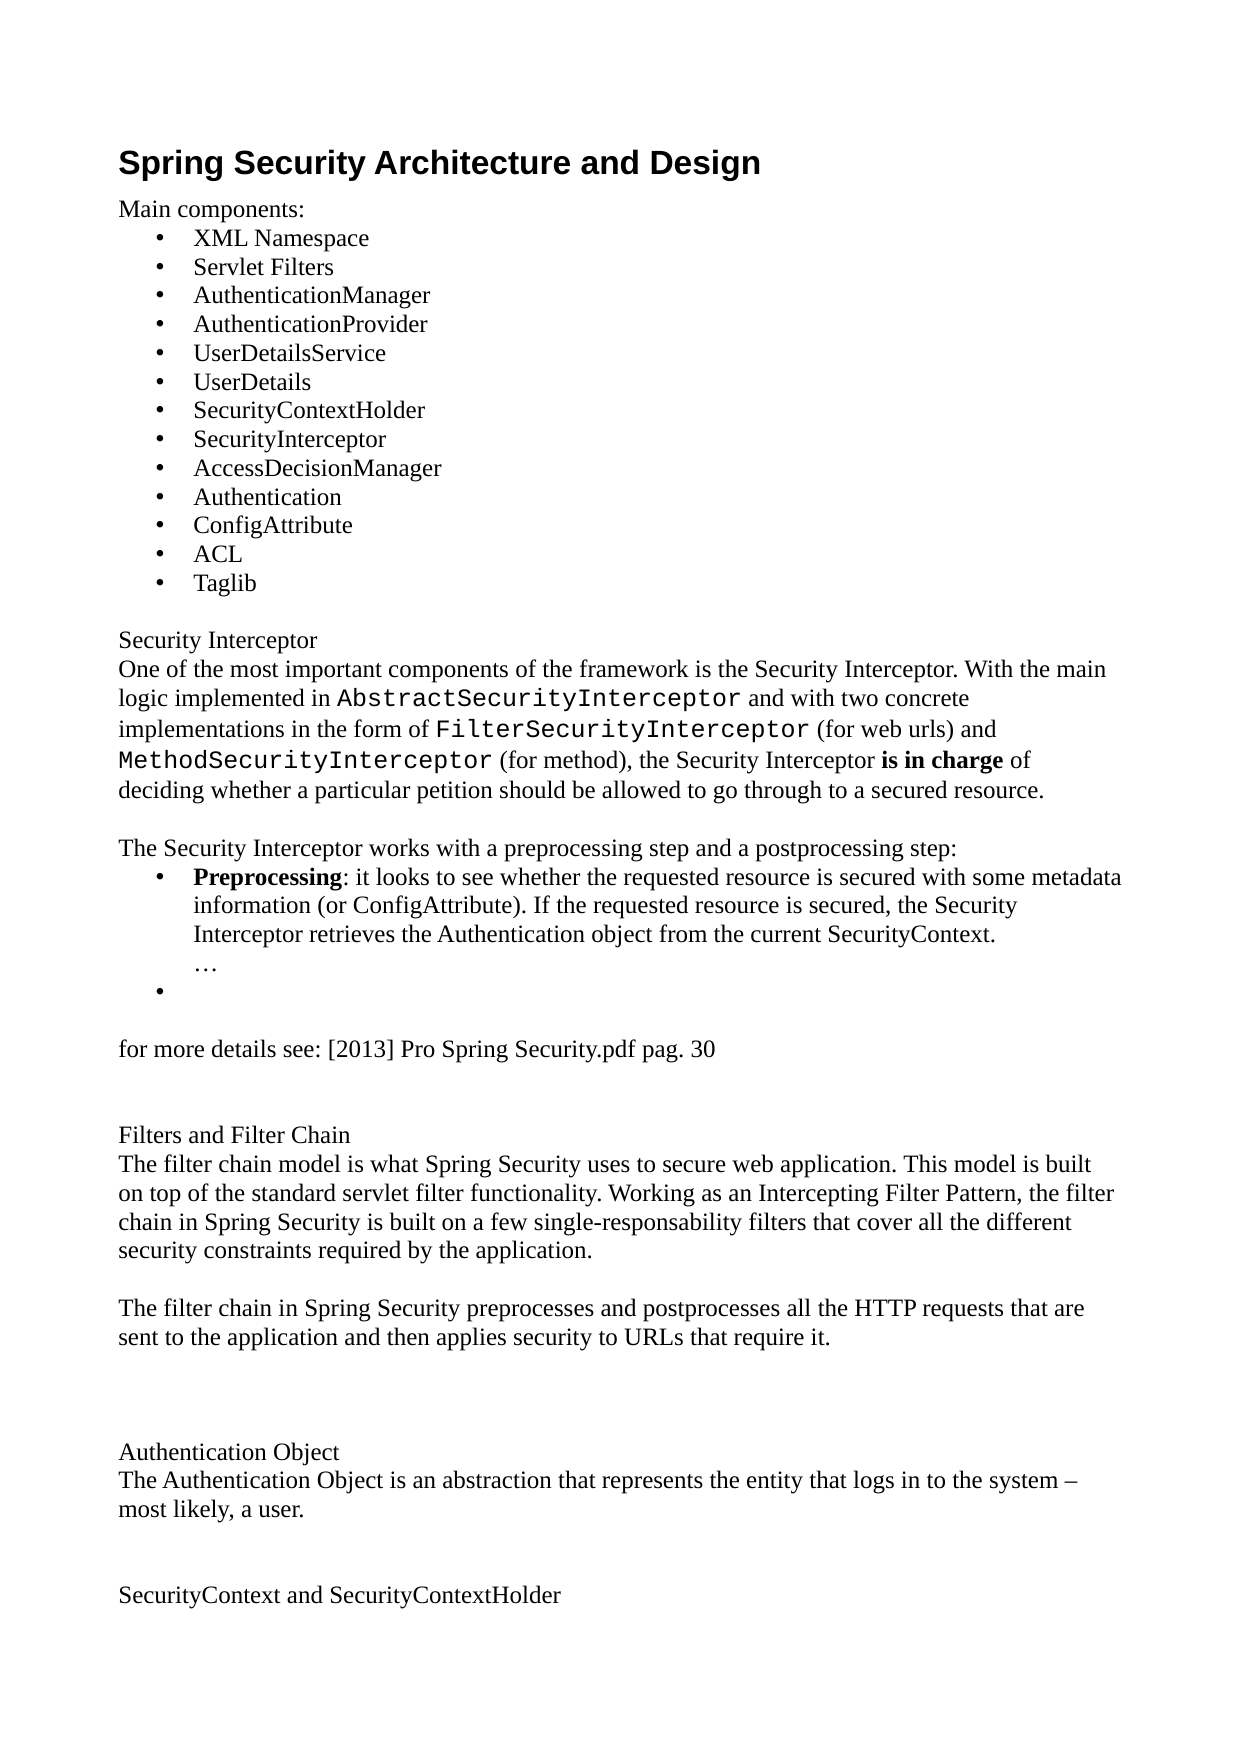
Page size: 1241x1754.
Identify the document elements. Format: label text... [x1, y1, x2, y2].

list Authentication [156, 482, 1122, 511]
list UserDetails [156, 367, 1122, 396]
list AccessDecisionManager [156, 453, 1122, 482]
text SecurityContext and SecurityContextHolder [118, 1581, 1122, 1609]
subtitle Spring Security Architecture and Design [118, 143, 1122, 182]
text Main components: [118, 194, 1122, 223]
text Filters and Filter Chain [118, 1121, 1122, 1149]
list Servlet Filters [156, 252, 1122, 281]
text One of the most important components of the framework is the Security Interceptor. With the main logic implemented in AbstractSecurityInterceptor and with two concrete implementations in the form of FilterSecurityInterceptor (for web urls) and MethodSecurityInterceptor (for method), the Security Interceptor is in charge of deciding whether a particular petition should be allowed to go through to a secured resource. [118, 654, 1122, 804]
list SecurityInterceptor [156, 424, 1122, 453]
text The filter chain in Spring Security preprocesses and postprocesses all the HTTP requests that are sent to the application and then applies security to URLs that require it. [118, 1293, 1122, 1351]
list ConfigAttribute [156, 511, 1122, 539]
text Authentication Object [118, 1437, 1122, 1466]
list Taglib [156, 568, 1122, 597]
list AuthenticationProvider [156, 309, 1122, 338]
list AuthenticationManager [156, 281, 1122, 309]
text for more details see: [2013] Pro Spring Security.pdf pag. 30 [118, 1034, 1122, 1063]
list ACL [156, 539, 1122, 568]
text Security Interceptor [118, 626, 1122, 654]
list … [156, 948, 1122, 977]
text The Authentication Object is an abstraction that represents the entity that logs in to the system – most likely, a user. [118, 1466, 1122, 1523]
text The Security Interceptor works with a preprocessing step and a postprocessing step: [118, 833, 1122, 862]
list SecurityContextHolder [156, 396, 1122, 424]
list Preprocessing: it looks to see whether the requested resource is secured with some metadata information (or ConfigAttribute). If the requested resource is secured, the Security Interceptor retrieves the Authentication object from the current SecurityContext. [156, 862, 1122, 948]
list UserDetailsService [156, 338, 1122, 367]
text The filter chain model is what Spring Security uses to secure web application. This model is built on top of the standard servlet filter functionality. Working as an Intercepting Filter Pattern, the filter chain in Spring Security is built on a few single-responsability filters that cover all the different security constraints required by the application. [118, 1149, 1122, 1264]
list XML Namespace [156, 223, 1122, 252]
